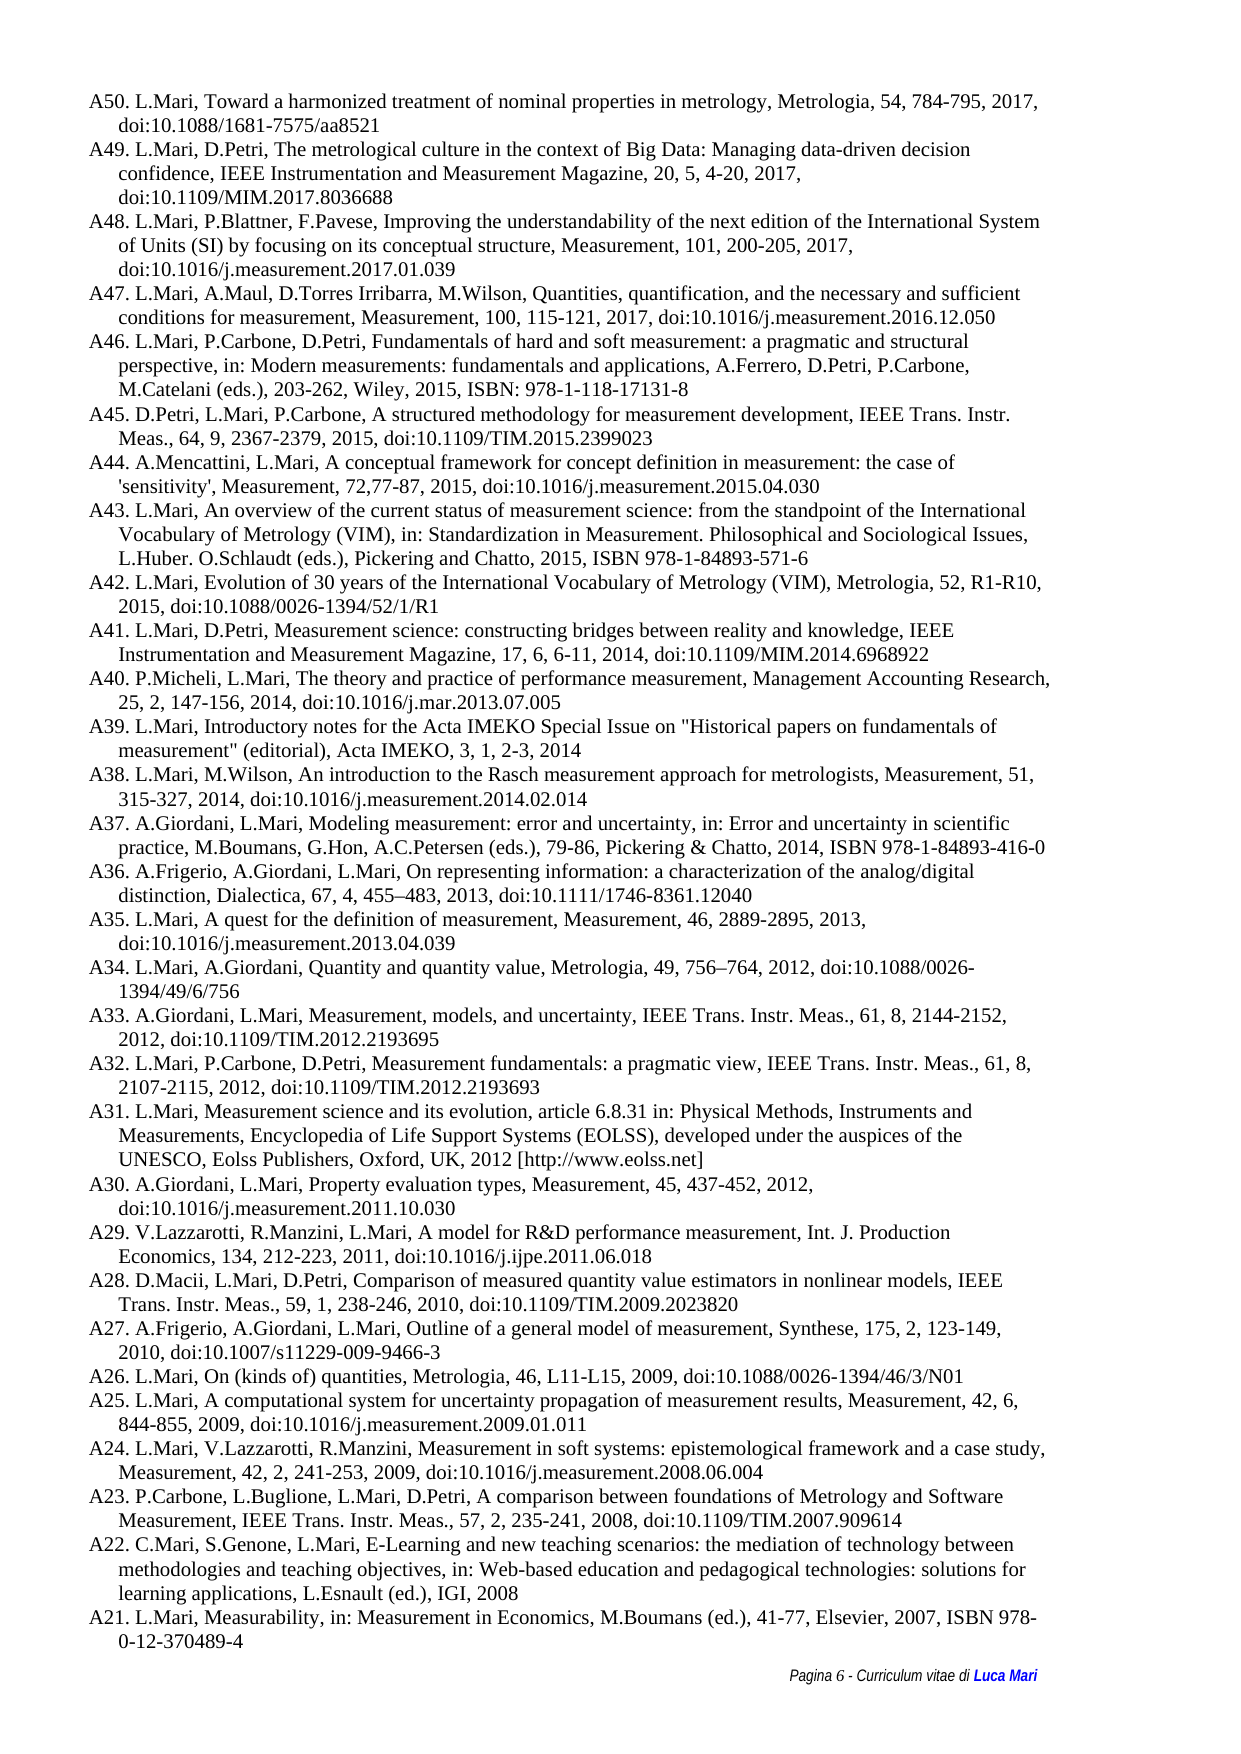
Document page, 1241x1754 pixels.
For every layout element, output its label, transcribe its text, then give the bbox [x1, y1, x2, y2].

text A47. L.Mari, A.Maul, D.Torres Irribarra, M.Wilson, Quantities, quantification, and the necessary and sufficient conditions for measurement, Measurement, 100, 115-121, 2017, doi:10.1016/j.measurement.2016.12.050 [89, 281, 1053, 329]
text A29. V.Lazzarotti, R.Manzini, L.Mari, A model for R&D performance measurement, Int. J. Production Economics, 134, 212-223, 2011, doi:10.1016/j.ijpe.2011.06.018 [89, 1219, 1053, 1268]
text A43. L.Mari, An overview of the current status of measurement science: from the standpoint of the International Vocabulary of Metrology (VIM), in: Standardization in Measurement. Philosophical and Sociological Issues, L.Huber. O.Schlaudt (eds.), Pickering and Chatto, 2015, ISBN 978-1-84893-571-6 [89, 498, 1053, 570]
text A40. P.Micheli, L.Mari, The theory and practice of performance measurement, Management Accounting Research, 25, 2, 147-156, 2014, doi:10.1016/j.mar.2013.07.005 [89, 666, 1053, 714]
text A46. L.Mari, P.Carbone, D.Petri, Fundamentals of hard and soft measurement: a pragmatic and structural perspective, in: Modern measurements: fundamentals and applications, A.Ferrero, D.Petri, P.Carbone, M.Catelani (eds.), 203-262, Wiley, 2015, ISBN: 978-1-118-17131-8 [89, 329, 1053, 401]
text A38. L.Mari, M.Wilson, An introduction to the Rasch measurement approach for metrologists, Measurement, 51, 315-327, 2014, doi:10.1016/j.measurement.2014.02.014 [89, 762, 1053, 811]
text A49. L.Mari, D.Petri, The metrological culture in the context of Big Data: Managing data-driven decision confidence, IEEE Instrumentation and Measurement Magazine, 20, 5, 4-20, 2017, doi:10.1109/MIM.2017.8036688 [89, 137, 1053, 209]
text A50. L.Mari, Toward a harmonized treatment of nominal properties in metrology, Metrologia, 54, 784-795, 2017, doi:10.1088/1681-7575/aa8521 [89, 89, 1053, 137]
text A41. L.Mari, D.Petri, Measurement science: constructing bridges between reality and knowledge, IEEE Instrumentation and Measurement Magazine, 17, 6, 6-11, 2014, doi:10.1109/MIM.2014.6968922 [89, 618, 1053, 666]
text A22. C.Mari, S.Genone, L.Mari, E-Learning and new teaching scenarios: the mediation of technology between methodologies and teaching objectives, in: Web-based education and pedagogical technologies: solutions for learning applications, L.Esnault (ed.), IGI, 2008 [89, 1532, 1053, 1604]
text A39. L.Mari, Introductory notes for the Acta IMEKO Special Issue on "Historical papers on fundamentals of measurement" (editorial), Acta IMEKO, 3, 1, 2-3, 2014 [89, 714, 1053, 762]
text A45. D.Petri, L.Mari, P.Carbone, A structured methodology for measurement development, IEEE Trans. Instr. Meas., 64, 9, 2367-2379, 2015, doi:10.1109/TIM.2015.2399023 [89, 401, 1053, 449]
text A27. A.Frigerio, A.Giordani, L.Mari, Outline of a general model of measurement, Synthese, 175, 2, 123-149, 2010, doi:10.1007/s11229-009-9466-3 [89, 1316, 1053, 1364]
text A31. L.Mari, Measurement science and its evolution, article 6.8.31 in: Physical Methods, Instruments and Measurements, Encyclopedia of Life Support Systems (EOLSS), developed under the auspices of the UNESCO, Eolss Publishers, Oxford, UK, 2012 [http://www.eolss.net] [89, 1099, 1053, 1171]
text A37. A.Giordani, L.Mari, Modeling measurement: error and uncertainty, in: Error and uncertainty in scientific practice, M.Boumans, G.Hon, A.C.Petersen (eds.), 79-86, Pickering & Chatto, 2014, ISBN 978-1-84893-416-0 [89, 811, 1053, 859]
text A48. L.Mari, P.Blattner, F.Pavese, Improving the understandability of the next edition of the International System of Units (SI) by focusing on its conceptual structure, Measurement, 101, 200-205, 2017, doi:10.1016/j.measurement.2017.01.039 [89, 209, 1053, 281]
text A34. L.Mari, A.Giordani, Quantity and quantity value, Metrologia, 49, 756–764, 2012, doi:10.1088/0026-1394/49/6/756 [89, 955, 1053, 1003]
text A32. L.Mari, P.Carbone, D.Petri, Measurement fundamentals: a pragmatic view, IEEE Trans. Instr. Meas., 61, 8, 2107-2115, 2012, doi:10.1109/TIM.2012.2193693 [89, 1051, 1053, 1099]
text A28. D.Macii, L.Mari, D.Petri, Comparison of measured quantity value estimators in nonlinear models, IEEE Trans. Instr. Meas., 59, 1, 238-246, 2010, doi:10.1109/TIM.2009.2023820 [89, 1268, 1053, 1316]
text A33. A.Giordani, L.Mari, Measurement, models, and uncertainty, IEEE Trans. Instr. Meas., 61, 8, 2144-2152, 2012, doi:10.1109/TIM.2012.2193695 [89, 1003, 1053, 1051]
text A24. L.Mari, V.Lazzarotti, R.Manzini, Measurement in soft systems: epistemological framework and a case study, Measurement, 42, 2, 241-253, 2009, doi:10.1016/j.measurement.2008.06.004 [89, 1436, 1053, 1484]
text A26. L.Mari, On (kinds of) quantities, Metrologia, 46, L11-L15, 2009, doi:10.1088/0026-1394/46/3/N01 [89, 1364, 1053, 1388]
text A30. A.Giordani, L.Mari, Property evaluation types, Measurement, 45, 437-452, 2012, doi:10.1016/j.measurement.2011.10.030 [89, 1171, 1053, 1219]
text A42. L.Mari, Evolution of 30 years of the International Vocabulary of Metrology (VIM), Metrologia, 52, R1-R10, 2015, doi:10.1088/0026-1394/52/1/R1 [89, 570, 1053, 618]
text A35. L.Mari, A quest for the definition of measurement, Measurement, 46, 2889-2895, 2013, doi:10.1016/j.measurement.2013.04.039 [89, 907, 1053, 955]
text A23. P.Carbone, L.Buglione, L.Mari, D.Petri, A comparison between foundations of Metrology and Software Measurement, IEEE Trans. Instr. Meas., 57, 2, 235-241, 2008, doi:10.1109/TIM.2007.909614 [89, 1484, 1053, 1532]
text A21. L.Mari, Measurability, in: Measurement in Economics, M.Boumans (ed.), 41-77, Elsevier, 2007, ISBN 978-0-12-370489-4 [89, 1604, 1053, 1653]
text A25. L.Mari, A computational system for uncertainty propagation of measurement results, Measurement, 42, 6, 844-855, 2009, doi:10.1016/j.measurement.2009.01.011 [89, 1388, 1053, 1436]
text A36. A.Frigerio, A.Giordani, L.Mari, On representing information: a characterization of the analog/digital distinction, Dialectica, 67, 4, 455–483, 2013, doi:10.1111/1746-8361.12040 [89, 859, 1053, 907]
text A44. A.Mencattini, L.Mari, A conceptual framework for concept definition in measurement: the case of 'sensitivity', Measurement, 72,77-87, 2015, doi:10.1016/j.measurement.2015.04.030 [89, 449, 1053, 498]
